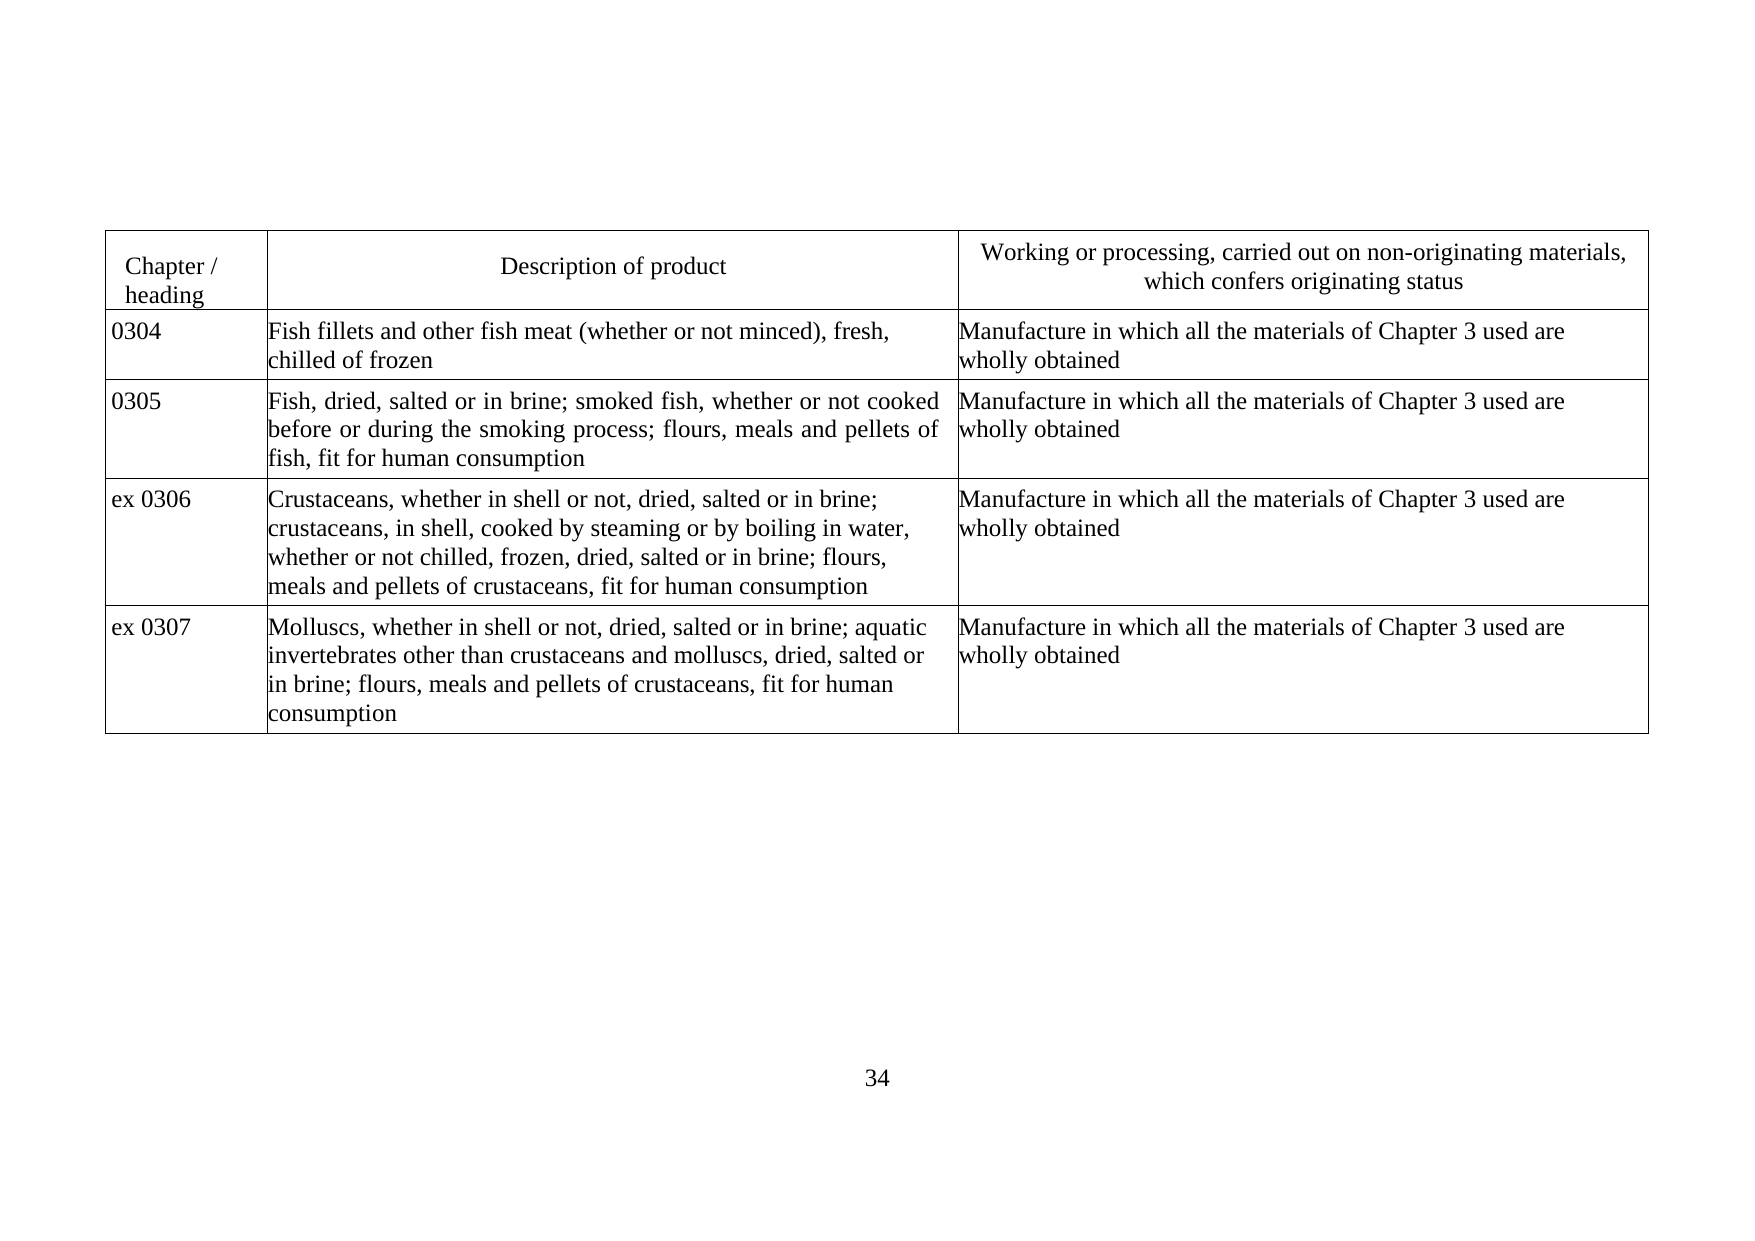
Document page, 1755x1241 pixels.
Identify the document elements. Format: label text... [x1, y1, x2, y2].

table_header Working or processing, carried out on non-originating materials, which confers originating status [959, 231, 1648, 309]
table_cell Manufacture in which all the materials of Chapter 3 used are wholly obtained [959, 606, 1648, 732]
table_cell 0304 [106, 310, 267, 379]
table_cell Crustaceans, whether in shell or not, dried, salted or in brine; crustaceans, in shell, cooked by steaming or by boiling in water, whether or not chilled, frozen, dried, salted or in brine; flours, meals and pellets of crustaceans, fit for human consumption [268, 479, 958, 605]
table_cell Manufacture in which all the materials of Chapter 3 used are wholly obtained [959, 479, 1648, 605]
table_header Chapter / heading [106, 231, 267, 309]
table_cell 0305 [106, 380, 267, 478]
table_cell Manufacture in which all the materials of Chapter 3 used are wholly obtained [959, 380, 1648, 478]
table_cell Manufacture in which all the materials of Chapter 3 used are wholly obtained [959, 310, 1648, 379]
table_cell ex 0307 [106, 606, 267, 732]
table_cell ex 0306 [106, 479, 267, 605]
table_cell Molluscs, whether in shell or not, dried, salted or in brine; aquatic invertebrates other than crustaceans and molluscs, dried, salted or in brine; flours, meals and pellets of crustaceans, fit for human consumption [268, 606, 958, 732]
table_header Description of product [268, 231, 958, 309]
table_cell Fish, dried, salted or in brine; smoked fish, whether or not cooked before or during the smoking process; flours, meals and pellets of fish, fit for human consumption [268, 380, 958, 478]
table_cell Fish fillets and other fish meat (whether or not minced), fresh, chilled of frozen [268, 310, 958, 379]
